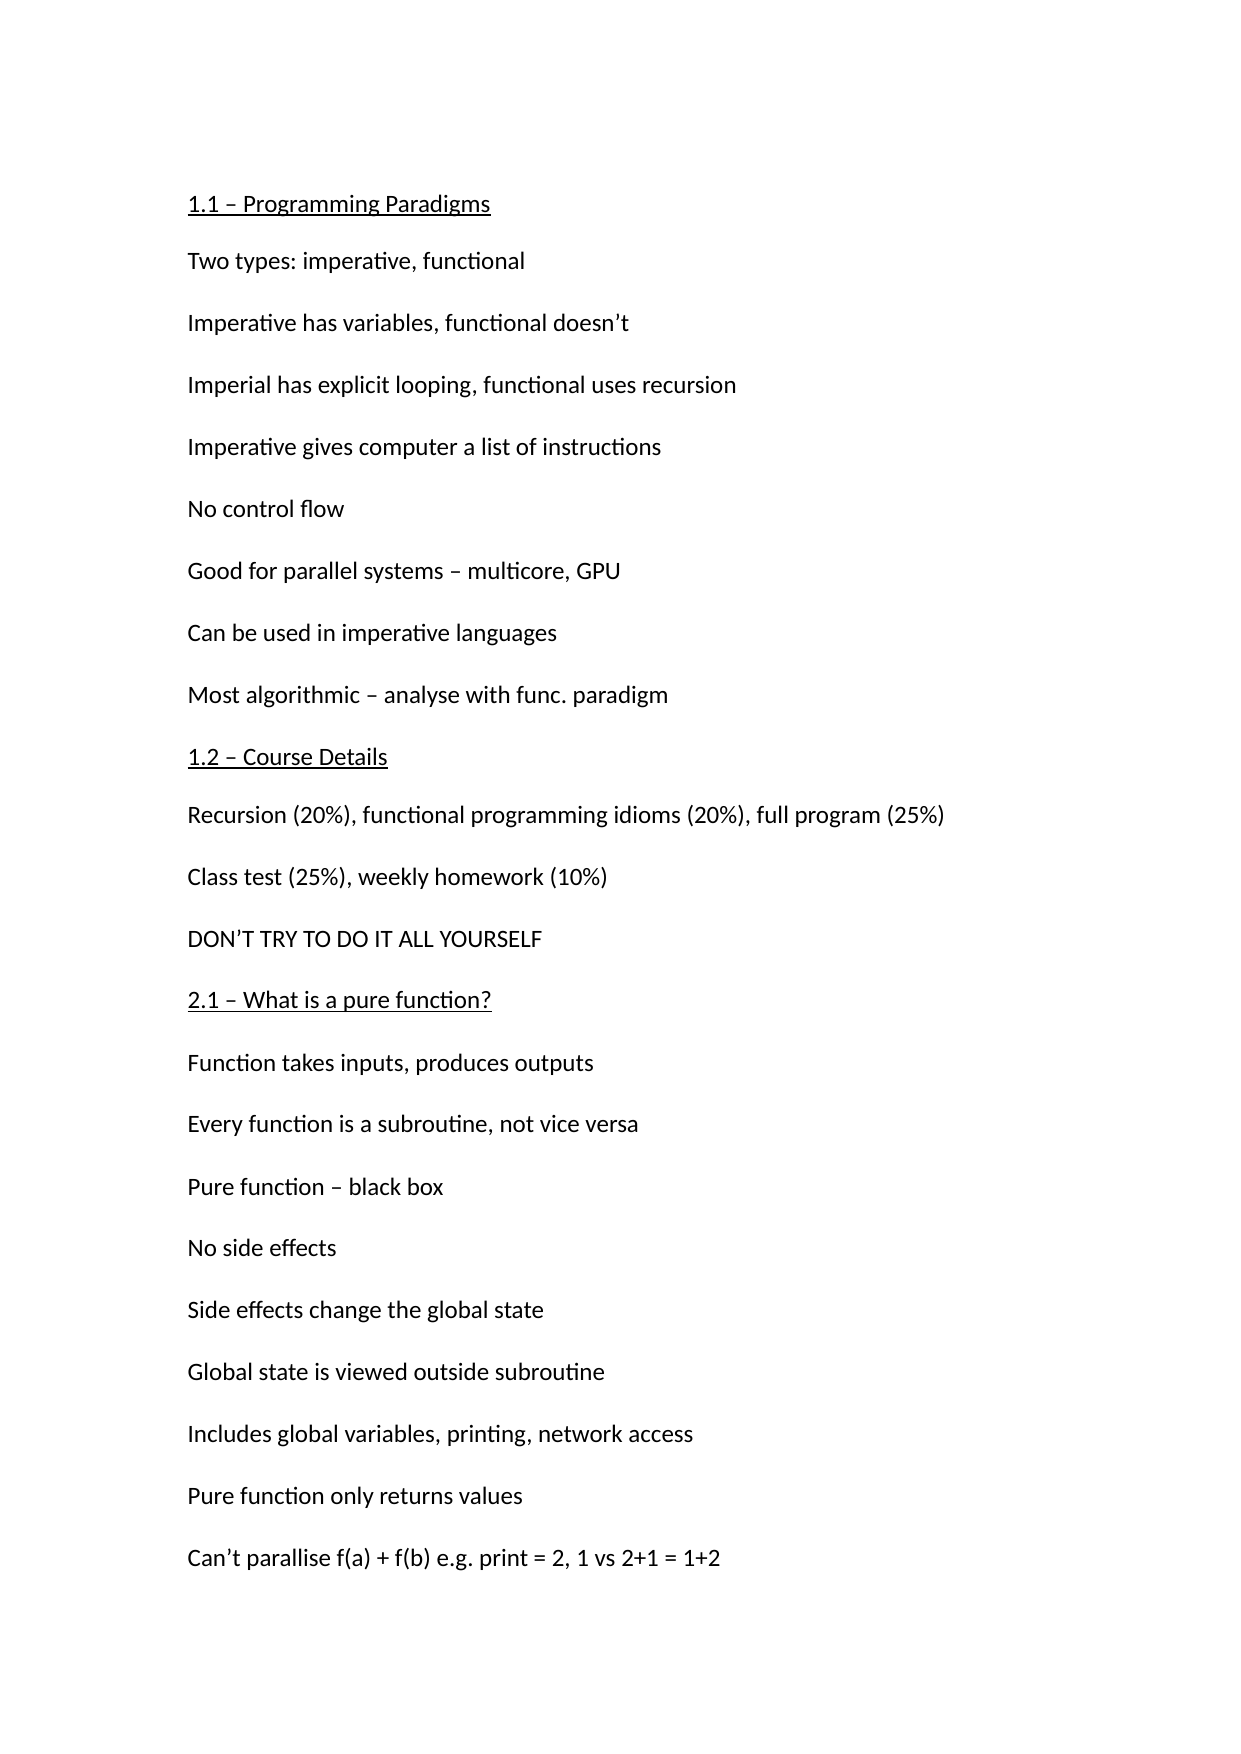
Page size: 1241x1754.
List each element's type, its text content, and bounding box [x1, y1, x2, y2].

text Pure function – black box [187, 1170, 1053, 1202]
text Class test (25%), weekly homework (10%) [187, 860, 1053, 892]
text Every function is a subroutine, not vice versa [187, 1108, 1053, 1140]
text DON’T TRY TO DO IT ALL YOURSELF [187, 922, 1053, 954]
text Can be used in imperative languages [187, 616, 1053, 649]
text Good for parallel systems – multicore, GPU [187, 554, 1053, 587]
subtitle 1.1 – Programming Paradigms [187, 187, 1053, 219]
text Imperial has explicit looping, functional uses recursion [187, 368, 1053, 401]
text Two types: imperative, functional [187, 244, 1053, 277]
text Global state is viewed outside subroutine [187, 1356, 1053, 1388]
text Function takes inputs, produces outputs [187, 1046, 1053, 1078]
text No control flow [187, 492, 1053, 525]
subtitle 1.2 – Course Details [187, 740, 1053, 773]
text Imperative gives computer a list of instructions [187, 430, 1053, 463]
text Pure function only returns values [187, 1479, 1053, 1512]
text No side effects [187, 1232, 1053, 1264]
text Imperative has variables, functional doesn’t [187, 306, 1053, 339]
text Most algorithmic – analyse with func. paradigm [187, 678, 1053, 711]
text Can’t parallise f(a) + f(b) e.g. print = 2, 1 vs 2+1 = 1+2 [187, 1542, 1053, 1574]
text Includes global variables, printing, network access [187, 1418, 1053, 1450]
text Recursion (20%), functional programming idioms (20%), full program (25%) [187, 798, 1053, 830]
text 2.1 – What is a pure function? [187, 984, 1053, 1016]
text Side effects change the global state [187, 1294, 1053, 1326]
